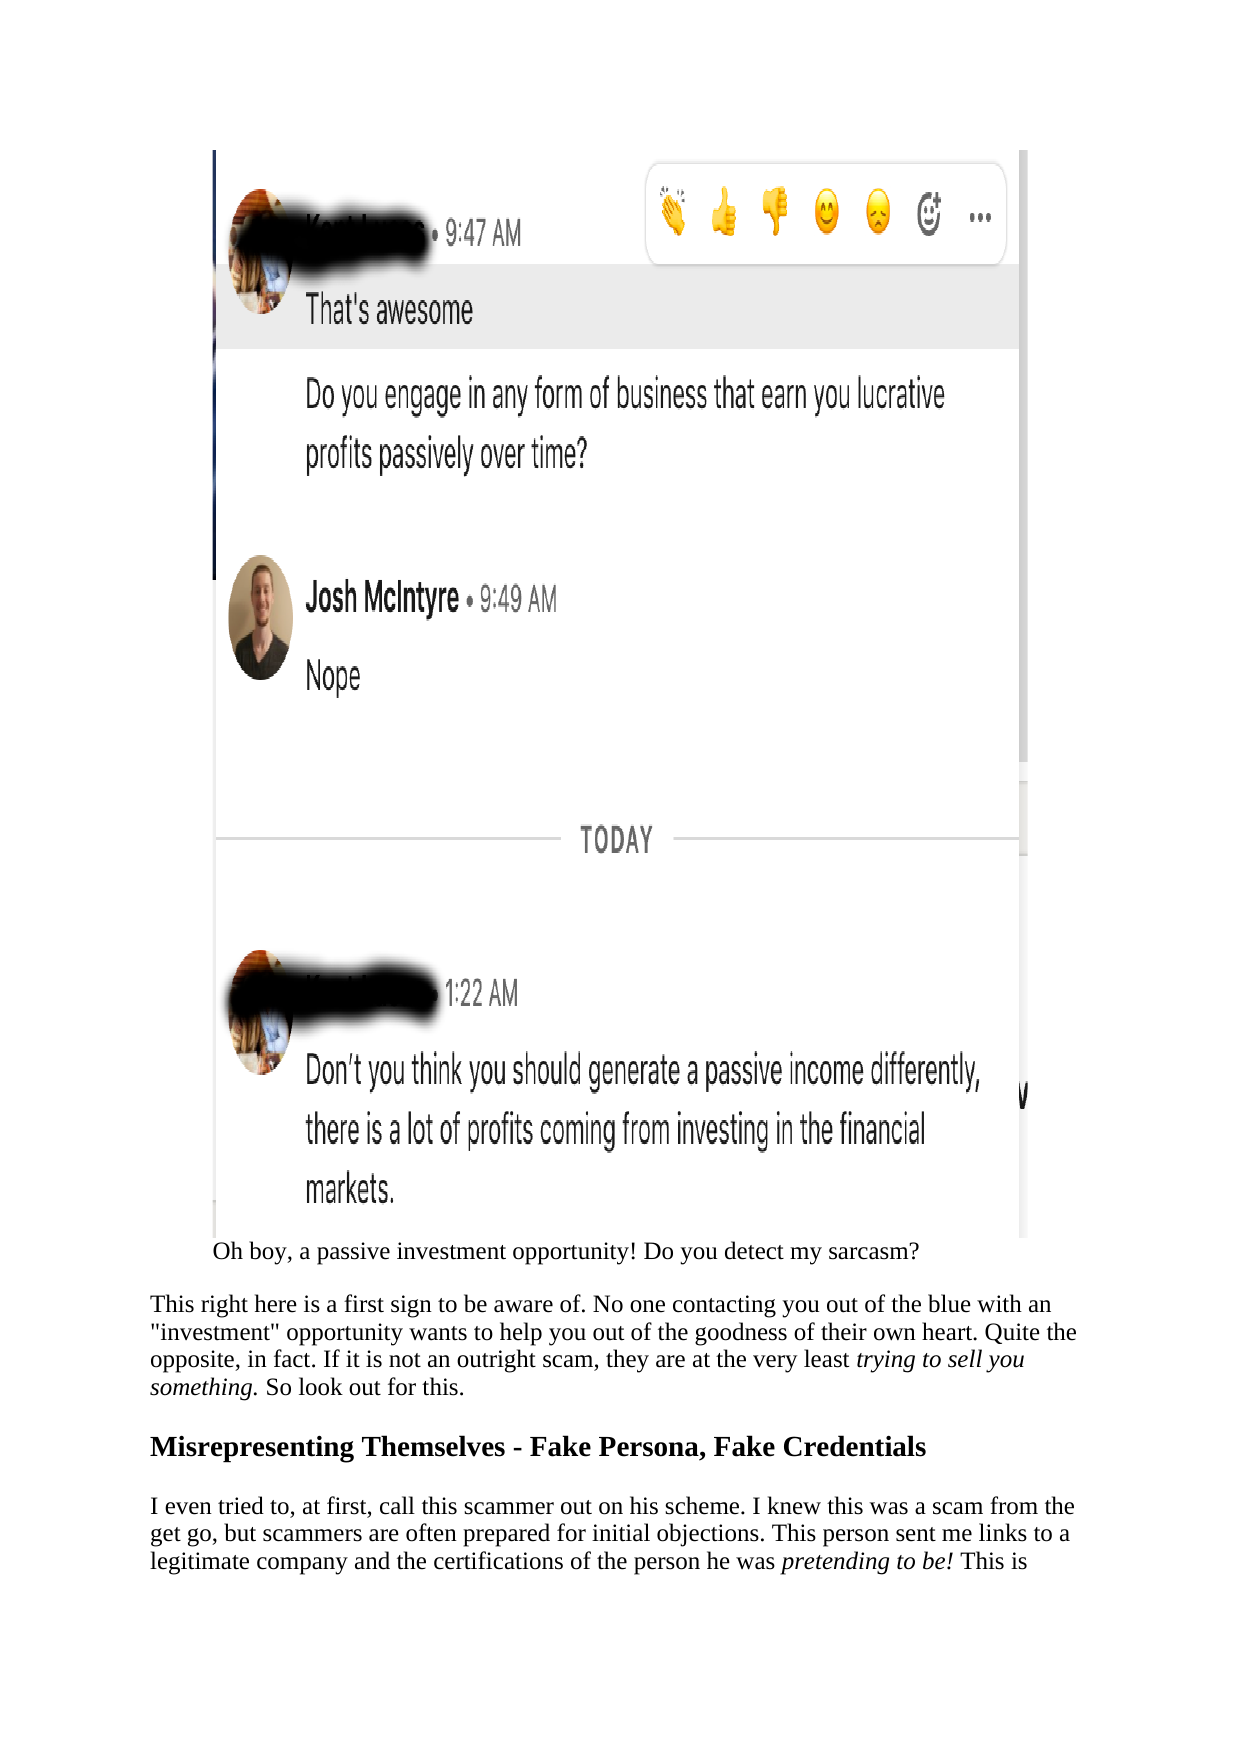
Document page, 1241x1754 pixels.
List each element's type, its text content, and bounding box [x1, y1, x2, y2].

text I even tried to, at first, call this scammer out on his scheme. I knew this was a scam from the get go, but scammers are often prepared for initial objections. This person sent me links to a legitimate company and the certifications of the person he was pretending to be! This is [150, 1492, 1090, 1575]
text This right here is a first sign to be aware of. No one contacting you out of the blue with an "investment" opportunity wants to help you out of the goodness of their own heart. Quite the opposite, in fact. If it is not an outright scam, they are at the very least trying to sell you something. So look out for this. [150, 1290, 1090, 1401]
subtitle Misrepresenting Themselves - Fake Persona, Fake Credentials [150, 1430, 1090, 1463]
text Oh boy, a passive investment opportunity! Do you detect my sarcasm? [212, 1238, 1028, 1265]
